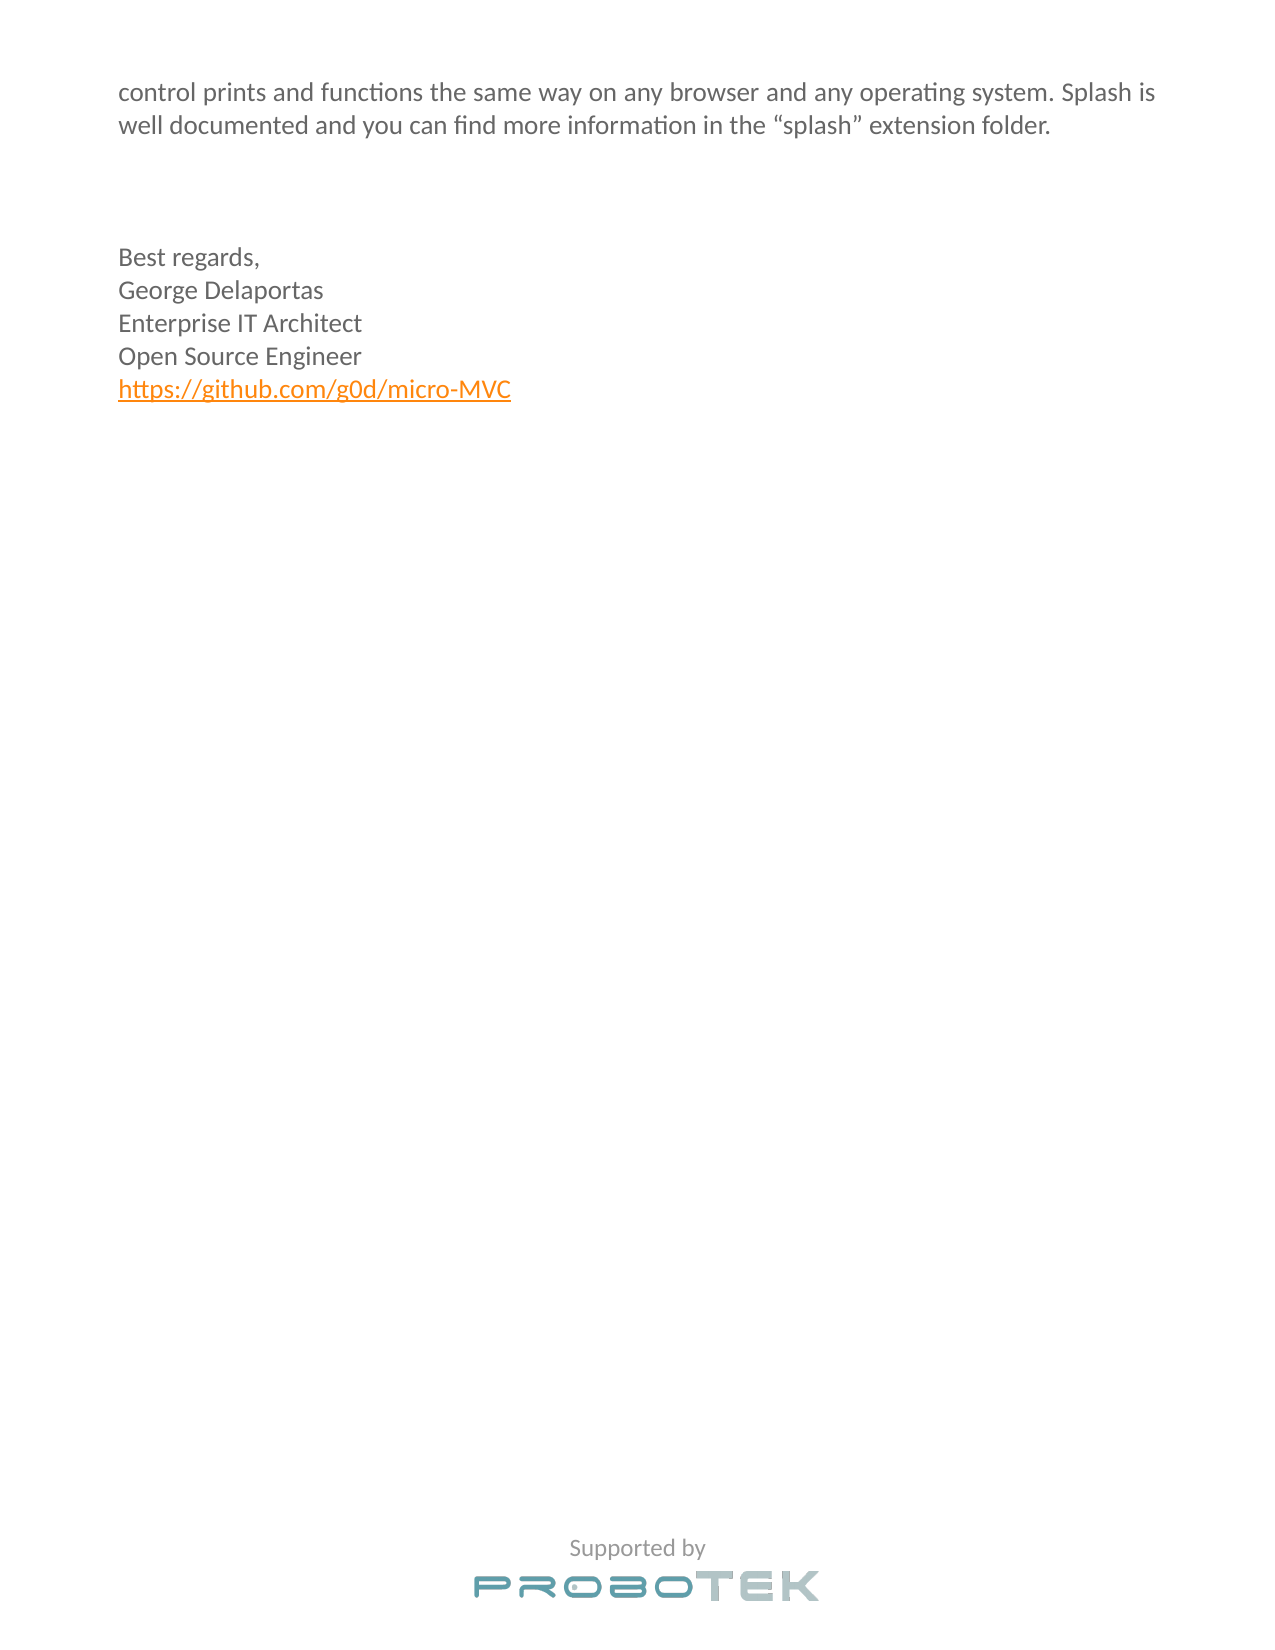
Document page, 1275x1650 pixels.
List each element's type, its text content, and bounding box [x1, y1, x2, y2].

text Enterprise IT Architect [118, 306, 1157, 339]
text George Delaportas [118, 273, 1157, 306]
text control prints and functions the same way on any browser and any operating system. Splash is well documented and you can find more information in the “splash” extension folder. [118, 75, 1157, 141]
text Best regards, [118, 240, 1157, 273]
text https://github.com/g0d/micro-MVC [118, 372, 1157, 405]
text Open Source Engineer [118, 339, 1157, 372]
